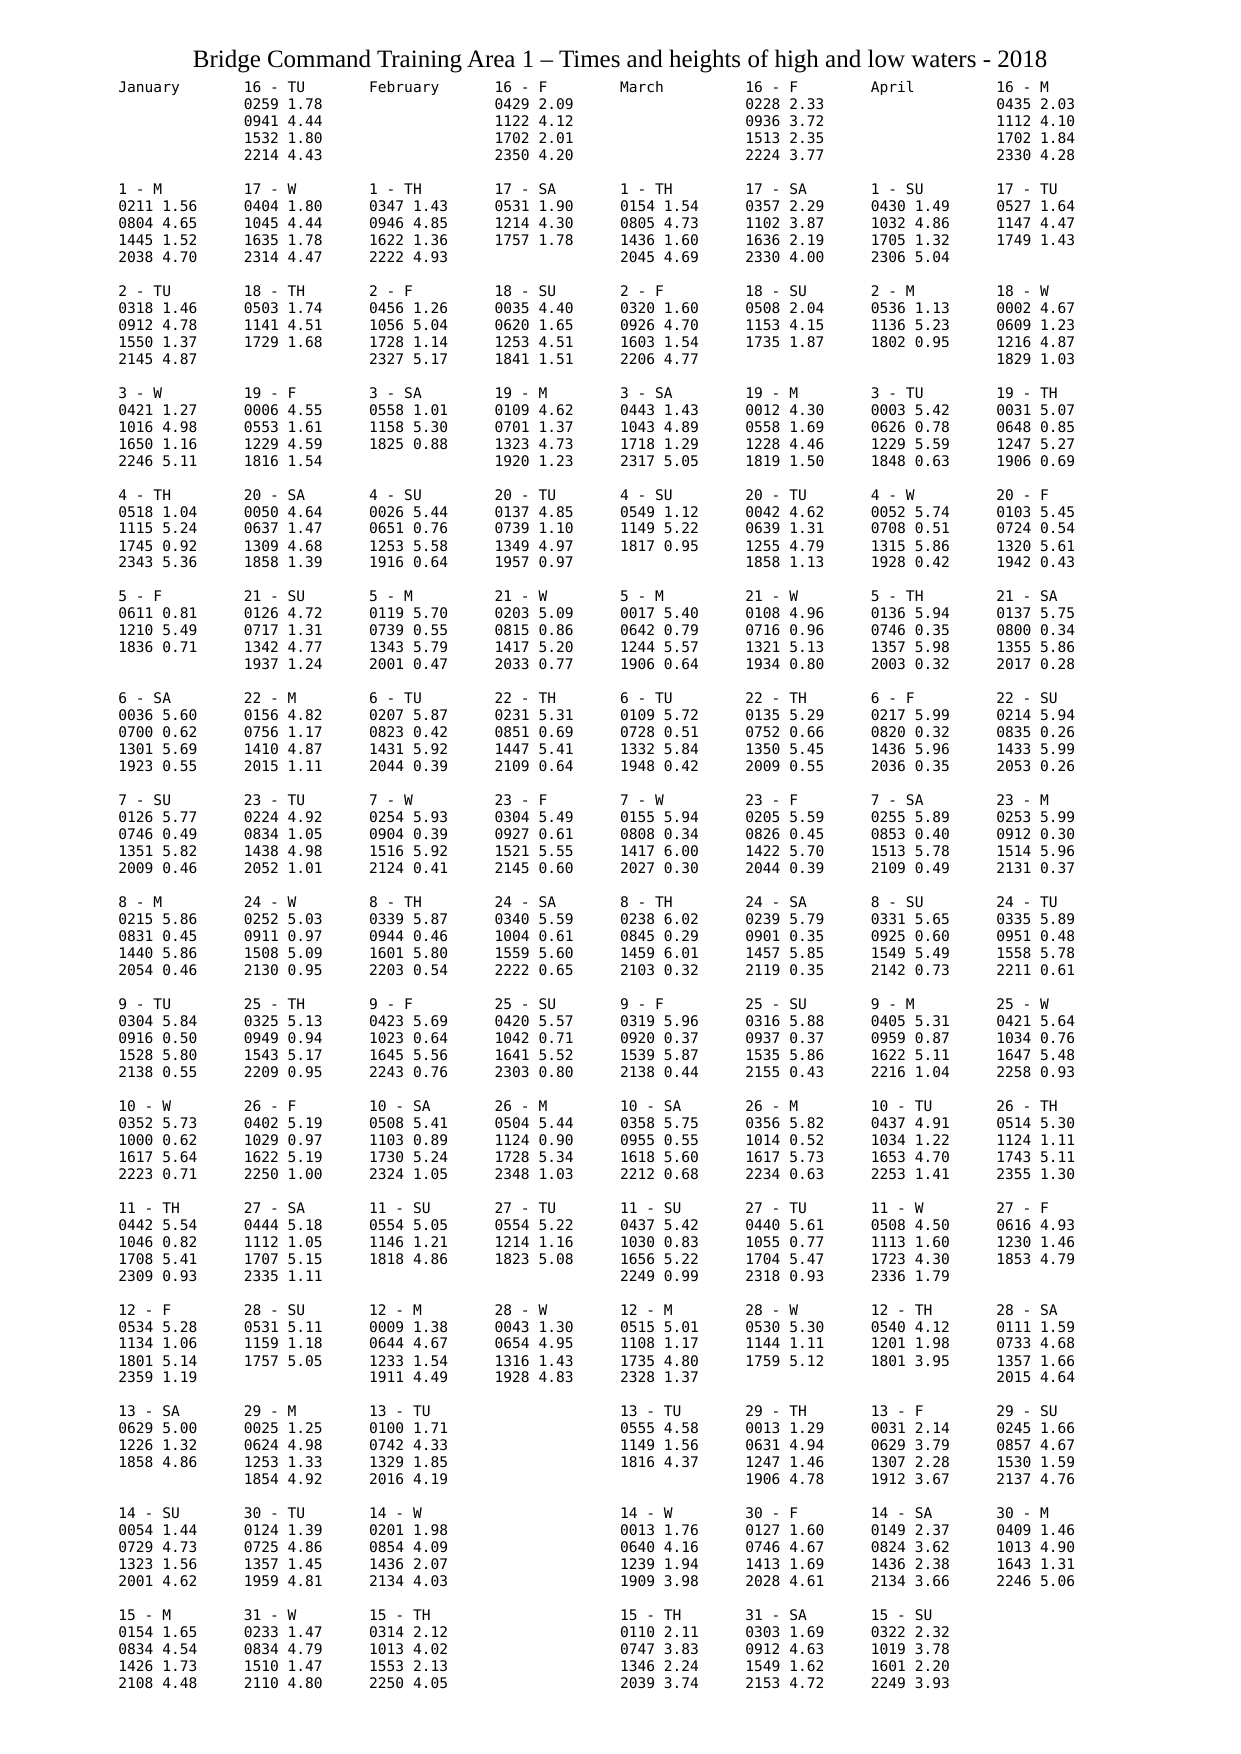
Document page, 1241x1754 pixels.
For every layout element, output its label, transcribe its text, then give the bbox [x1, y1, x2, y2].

text 0733 4.68 [996, 1335, 1122, 1352]
text 0239 5.79 [745, 911, 871, 928]
text 2054 0.46 [118, 962, 243, 979]
text 0316 5.88 [745, 1013, 871, 1030]
text 1136 5.23 [871, 317, 996, 334]
text 0006 4.55 [243, 402, 369, 418]
text 0854 4.09 [369, 1539, 494, 1556]
text 26 - F [243, 1098, 369, 1115]
text 1253 4.51 [494, 334, 620, 351]
text 5 - TH [871, 588, 996, 605]
text 0340 5.59 [494, 911, 620, 928]
text 0959 0.87 [871, 1030, 996, 1047]
text 2324 1.05 [369, 1166, 494, 1183]
text 0800 0.34 [996, 622, 1122, 639]
text 0409 1.46 [996, 1522, 1122, 1539]
text 2224 3.77 [745, 147, 871, 164]
text 0420 5.57 [494, 1013, 620, 1030]
text 0530 5.30 [745, 1318, 871, 1335]
text 0631 4.94 [745, 1437, 871, 1454]
text 0746 0.35 [871, 622, 996, 639]
text 1601 2.20 [871, 1658, 996, 1675]
text 10 - W [118, 1098, 243, 1115]
text 0518 1.04 [118, 503, 243, 520]
text 2119 0.35 [745, 962, 871, 979]
text 0042 4.62 [745, 503, 871, 520]
text 0245 1.66 [996, 1420, 1122, 1437]
text 1559 5.60 [494, 945, 620, 962]
text 1355 5.86 [996, 639, 1122, 656]
text 11 - W [871, 1199, 996, 1217]
text 2138 0.55 [118, 1064, 243, 1081]
text 1801 3.95 [871, 1352, 996, 1369]
text 2153 4.72 [745, 1675, 871, 1692]
text 25 - TH [243, 996, 369, 1013]
text 1247 5.27 [996, 436, 1122, 452]
text 0629 3.79 [871, 1437, 996, 1454]
text 0002 4.67 [996, 300, 1122, 317]
text 1618 5.60 [620, 1149, 745, 1166]
text 0054 1.44 [118, 1522, 243, 1539]
text 0012 4.30 [745, 402, 871, 418]
text 1447 5.41 [494, 741, 620, 758]
text 2330 4.28 [996, 147, 1122, 164]
text 1445 1.52 [118, 232, 243, 249]
text 0725 4.86 [243, 1539, 369, 1556]
text 1635 1.78 [243, 232, 369, 249]
text 0429 2.09 [494, 96, 620, 113]
text 0747 3.83 [620, 1641, 745, 1658]
text 1603 1.54 [620, 334, 745, 351]
text 20 - SA [243, 486, 369, 503]
text 0149 2.37 [871, 1522, 996, 1539]
text 0555 4.58 [620, 1420, 745, 1437]
text 2335 1.11 [243, 1267, 369, 1284]
text 1255 4.79 [745, 537, 871, 554]
text 1032 4.86 [871, 215, 996, 232]
text 0624 4.98 [243, 1437, 369, 1454]
text 2 - M [871, 283, 996, 300]
text 0640 4.16 [620, 1539, 745, 1556]
text 2145 0.60 [494, 860, 620, 877]
text 0648 0.85 [996, 418, 1122, 436]
text 24 - SA [745, 894, 871, 911]
text 0729 4.73 [118, 1539, 243, 1556]
text 1253 1.33 [243, 1454, 369, 1471]
text 2 - TU [118, 283, 243, 300]
text 1149 5.22 [620, 520, 745, 537]
text 0558 1.01 [369, 402, 494, 418]
text 0639 1.31 [745, 520, 871, 537]
text 0254 5.93 [369, 809, 494, 826]
text 1823 5.08 [494, 1251, 620, 1267]
text 29 - TH [745, 1403, 871, 1420]
text 1516 5.92 [369, 843, 494, 860]
text 2250 1.00 [243, 1166, 369, 1183]
text 2343 5.36 [118, 554, 243, 571]
text 1431 5.92 [369, 741, 494, 758]
text 1906 0.64 [620, 656, 745, 673]
text 0654 4.95 [494, 1335, 620, 1352]
text 0154 1.65 [118, 1624, 243, 1641]
text 1342 4.77 [243, 639, 369, 656]
text 0430 1.49 [871, 198, 996, 215]
text 1013 4.90 [996, 1539, 1122, 1556]
text 0303 1.69 [745, 1624, 871, 1641]
text 13 - TU [369, 1403, 494, 1420]
text 1124 1.11 [996, 1132, 1122, 1149]
text 1357 5.98 [871, 639, 996, 656]
text 2 - F [369, 283, 494, 300]
text 22 - SU [996, 690, 1122, 707]
text 14 - SA [871, 1505, 996, 1522]
text March [620, 79, 745, 96]
text 1836 0.71 [118, 639, 243, 656]
text 0823 0.42 [369, 724, 494, 741]
text 1708 5.41 [118, 1251, 243, 1267]
text 0508 4.50 [871, 1217, 996, 1233]
text 8 - SU [871, 894, 996, 911]
text 0253 5.99 [996, 809, 1122, 826]
text 1957 0.97 [494, 554, 620, 571]
text 2103 0.32 [620, 962, 745, 979]
text 1550 1.37 [118, 334, 243, 351]
text 19 - M [745, 384, 871, 402]
text 1942 0.43 [996, 554, 1122, 571]
text 0231 5.31 [494, 707, 620, 724]
text 0255 5.89 [871, 809, 996, 826]
text 0927 0.61 [494, 826, 620, 843]
text 2 - F [620, 283, 745, 300]
text January [118, 79, 243, 96]
text 5 - F [118, 588, 243, 605]
text 1532 1.80 [243, 130, 369, 147]
text 0728 0.51 [620, 724, 745, 741]
text 25 - SU [494, 996, 620, 1013]
text 1056 5.04 [369, 317, 494, 334]
text 0925 0.60 [871, 928, 996, 945]
text 2137 4.76 [996, 1471, 1122, 1488]
text 1911 4.49 [369, 1369, 494, 1386]
text 0442 5.54 [118, 1217, 243, 1233]
text 1433 5.99 [996, 741, 1122, 758]
text 0357 2.29 [745, 198, 871, 215]
text 0554 5.05 [369, 1217, 494, 1233]
text 0834 4.79 [243, 1641, 369, 1658]
text 1757 1.78 [494, 232, 620, 249]
text 0331 5.65 [871, 911, 996, 928]
text 2355 1.30 [996, 1166, 1122, 1183]
text 14 - SU [118, 1505, 243, 1522]
text 1535 5.86 [745, 1047, 871, 1064]
text 31 - W [243, 1607, 369, 1624]
text 0912 4.63 [745, 1641, 871, 1658]
text 2330 4.00 [745, 249, 871, 266]
text 0109 4.62 [494, 402, 620, 418]
text 1144 1.11 [745, 1335, 871, 1352]
text 6 - SA [118, 690, 243, 707]
text 0124 1.39 [243, 1522, 369, 1539]
text 13 - F [871, 1403, 996, 1420]
text 29 - M [243, 1403, 369, 1420]
text 0739 0.55 [369, 622, 494, 639]
text 0154 1.54 [620, 198, 745, 215]
text 2053 0.26 [996, 758, 1122, 775]
text 0746 0.49 [118, 826, 243, 843]
text 0233 1.47 [243, 1624, 369, 1641]
text 0036 5.60 [118, 707, 243, 724]
text 2314 4.47 [243, 249, 369, 266]
text 1735 4.80 [620, 1352, 745, 1369]
text 2246 5.11 [118, 452, 243, 469]
text 0013 1.29 [745, 1420, 871, 1437]
text 1346 2.24 [620, 1658, 745, 1675]
text 0304 5.49 [494, 809, 620, 826]
text 0944 0.46 [369, 928, 494, 945]
text 1757 5.05 [243, 1352, 369, 1369]
text 1 - M [118, 181, 243, 198]
text 21 - SU [243, 588, 369, 605]
text 1702 1.84 [996, 130, 1122, 147]
text 1153 4.15 [745, 317, 871, 334]
text 2216 1.04 [871, 1064, 996, 1081]
text 0108 4.96 [745, 605, 871, 622]
text 1103 0.89 [369, 1132, 494, 1149]
text 1539 5.87 [620, 1047, 745, 1064]
text 1906 0.69 [996, 452, 1122, 469]
text 0941 4.44 [243, 113, 369, 130]
text 0739 1.10 [494, 520, 620, 537]
text 1923 0.55 [118, 758, 243, 775]
text 0444 5.18 [243, 1217, 369, 1233]
text 6 - TU [369, 690, 494, 707]
text 0026 5.44 [369, 503, 494, 520]
text 1723 4.30 [871, 1251, 996, 1267]
text 2203 0.54 [369, 962, 494, 979]
text 0100 1.71 [369, 1420, 494, 1437]
text 0215 5.86 [118, 911, 243, 928]
text 1108 1.17 [620, 1335, 745, 1352]
text 1034 0.76 [996, 1030, 1122, 1047]
text 0320 1.60 [620, 300, 745, 317]
text 23 - M [996, 792, 1122, 809]
text 0558 1.69 [745, 418, 871, 436]
text 27 - SA [243, 1199, 369, 1217]
text 0637 1.47 [243, 520, 369, 537]
text 1549 1.62 [745, 1658, 871, 1675]
text 0531 5.11 [243, 1318, 369, 1335]
text 1521 5.55 [494, 843, 620, 860]
text 1906 4.78 [745, 1471, 871, 1488]
text 1023 0.64 [369, 1030, 494, 1047]
text 16 - M [996, 79, 1122, 96]
text 1920 1.23 [494, 452, 620, 469]
text 0456 1.26 [369, 300, 494, 317]
text 1934 0.80 [745, 656, 871, 673]
text 0013 1.76 [620, 1522, 745, 1539]
text 1656 5.22 [620, 1251, 745, 1267]
text 2145 4.87 [118, 351, 243, 368]
text 0109 5.72 [620, 707, 745, 724]
text 2317 5.05 [620, 452, 745, 469]
text 17 - SA [494, 181, 620, 198]
text 17 - TU [996, 181, 1122, 198]
text 0912 0.30 [996, 826, 1122, 843]
text 0437 5.42 [620, 1217, 745, 1233]
text 0319 5.96 [620, 1013, 745, 1030]
text 0356 5.82 [745, 1115, 871, 1132]
text 1158 5.30 [369, 418, 494, 436]
text 0920 0.37 [620, 1030, 745, 1047]
text 2214 4.43 [243, 147, 369, 164]
text 2258 0.93 [996, 1064, 1122, 1081]
text 1149 1.56 [620, 1437, 745, 1454]
text 1019 3.78 [871, 1641, 996, 1658]
text 2249 3.93 [871, 1675, 996, 1692]
text 1622 5.11 [871, 1047, 996, 1064]
text 30 - M [996, 1505, 1122, 1522]
text 1357 1.45 [243, 1556, 369, 1573]
text 7 - W [620, 792, 745, 809]
text 23 - F [494, 792, 620, 809]
text 0752 0.66 [745, 724, 871, 741]
text 28 - W [745, 1301, 871, 1318]
text February [369, 79, 494, 96]
text 1636 2.19 [745, 232, 871, 249]
text 3 - W [118, 384, 243, 402]
text 9 - F [369, 996, 494, 1013]
text 1233 1.54 [369, 1352, 494, 1369]
text 12 - F [118, 1301, 243, 1318]
text 1034 1.22 [871, 1132, 996, 1149]
text 20 - TU [745, 486, 871, 503]
text 1350 5.45 [745, 741, 871, 758]
text 0515 5.01 [620, 1318, 745, 1335]
text 5 - M [369, 588, 494, 605]
text 2350 4.20 [494, 147, 620, 164]
text 15 - SU [871, 1607, 996, 1624]
text 1029 0.97 [243, 1132, 369, 1149]
text 28 - SA [996, 1301, 1122, 1318]
text 1704 5.47 [745, 1251, 871, 1267]
text 12 - M [620, 1301, 745, 1318]
text 0708 0.51 [871, 520, 996, 537]
text 1417 5.20 [494, 639, 620, 656]
text 1159 1.18 [243, 1335, 369, 1352]
text 2108 4.48 [118, 1675, 243, 1692]
text 0217 5.99 [871, 707, 996, 724]
text 1817 0.95 [620, 537, 745, 554]
text 1343 5.79 [369, 639, 494, 656]
text 0314 2.12 [369, 1624, 494, 1641]
text 0025 1.25 [243, 1420, 369, 1437]
text 1122 4.12 [494, 113, 620, 130]
text 0347 1.43 [369, 198, 494, 215]
text 1244 5.57 [620, 639, 745, 656]
text 27 - TU [745, 1199, 871, 1217]
text 0554 5.22 [494, 1217, 620, 1233]
text 1459 6.01 [620, 945, 745, 962]
text 1643 1.31 [996, 1556, 1122, 1573]
text 1422 5.70 [745, 843, 871, 860]
text 0201 1.98 [369, 1522, 494, 1539]
text 0527 1.64 [996, 198, 1122, 215]
text 0808 0.34 [620, 826, 745, 843]
text 2253 1.41 [871, 1166, 996, 1183]
text 0421 1.27 [118, 402, 243, 418]
text 2234 0.63 [745, 1166, 871, 1183]
text 2033 0.77 [494, 656, 620, 673]
text 0820 0.32 [871, 724, 996, 741]
text 1513 5.78 [871, 843, 996, 860]
text 1229 4.59 [243, 436, 369, 452]
text 17 - SA [745, 181, 871, 198]
text 2134 3.66 [871, 1573, 996, 1590]
text 1323 1.56 [118, 1556, 243, 1573]
text 0912 4.78 [118, 317, 243, 334]
text 1718 1.29 [620, 436, 745, 452]
text 0203 5.09 [494, 605, 620, 622]
text 10 - SA [620, 1098, 745, 1115]
text 1745 0.92 [118, 537, 243, 554]
text 0834 1.05 [243, 826, 369, 843]
text 0742 4.33 [369, 1437, 494, 1454]
text 0503 1.74 [243, 300, 369, 317]
text 0358 5.75 [620, 1115, 745, 1132]
text 1226 1.32 [118, 1437, 243, 1454]
text 0137 4.85 [494, 503, 620, 520]
text 0805 4.73 [620, 215, 745, 232]
text 0540 4.12 [871, 1318, 996, 1335]
text 24 - SA [494, 894, 620, 911]
text 0553 1.61 [243, 418, 369, 436]
text 0916 0.50 [118, 1030, 243, 1047]
text 0815 0.86 [494, 622, 620, 639]
text 9 - F [620, 996, 745, 1013]
text 1617 5.64 [118, 1149, 243, 1166]
text 30 - F [745, 1505, 871, 1522]
text 1307 2.28 [871, 1454, 996, 1471]
text 6 - TU [620, 690, 745, 707]
text 1043 4.89 [620, 418, 745, 436]
text 0701 1.37 [494, 418, 620, 436]
text 1440 5.86 [118, 945, 243, 962]
text 11 - SU [620, 1199, 745, 1217]
text 2211 0.61 [996, 962, 1122, 979]
text 10 - SA [369, 1098, 494, 1115]
text 2142 0.73 [871, 962, 996, 979]
text 0834 4.54 [118, 1641, 243, 1658]
text 0926 4.70 [620, 317, 745, 334]
text 0508 2.04 [745, 300, 871, 317]
text 1622 5.19 [243, 1149, 369, 1166]
text 0003 5.42 [871, 402, 996, 418]
text 2243 0.76 [369, 1064, 494, 1081]
text 22 - TH [745, 690, 871, 707]
text 10 - TU [871, 1098, 996, 1115]
text 17 - W [243, 181, 369, 198]
text 0207 5.87 [369, 707, 494, 724]
text 1457 5.85 [745, 945, 871, 962]
text 5 - M [620, 588, 745, 605]
text 0508 5.41 [369, 1115, 494, 1132]
text 14 - W [620, 1505, 745, 1522]
text 1436 2.38 [871, 1556, 996, 1573]
text 2309 0.93 [118, 1267, 243, 1284]
text 1134 1.06 [118, 1335, 243, 1352]
text 2015 4.64 [996, 1369, 1122, 1386]
text 0214 5.94 [996, 707, 1122, 724]
text 1329 1.85 [369, 1454, 494, 1471]
text 0746 4.67 [745, 1539, 871, 1556]
text 1247 1.46 [745, 1454, 871, 1471]
text 1707 5.15 [243, 1251, 369, 1267]
text 0804 4.65 [118, 215, 243, 232]
text 1016 4.98 [118, 418, 243, 436]
text 14 - W [369, 1505, 494, 1522]
text 1426 1.73 [118, 1658, 243, 1675]
text 9 - TU [118, 996, 243, 1013]
text 2138 0.44 [620, 1064, 745, 1081]
text 0536 1.13 [871, 300, 996, 317]
text 0611 0.81 [118, 605, 243, 622]
text 1645 5.56 [369, 1047, 494, 1064]
text 26 - TH [996, 1098, 1122, 1115]
text 2155 0.43 [745, 1064, 871, 1081]
text 0853 0.40 [871, 826, 996, 843]
text 7 - W [369, 792, 494, 809]
text 0531 1.90 [494, 198, 620, 215]
text 1841 1.51 [494, 351, 620, 368]
text 2209 0.95 [243, 1064, 369, 1081]
text 0224 4.92 [243, 809, 369, 826]
text 1141 4.51 [243, 317, 369, 334]
text 1513 2.35 [745, 130, 871, 147]
text 1301 5.69 [118, 741, 243, 758]
text 27 - F [996, 1199, 1122, 1217]
text 2327 5.17 [369, 351, 494, 368]
text 0514 5.30 [996, 1115, 1122, 1132]
text 1959 4.81 [243, 1573, 369, 1590]
text 0228 2.33 [745, 96, 871, 113]
text 22 - M [243, 690, 369, 707]
text 1214 4.30 [494, 215, 620, 232]
text 2223 0.71 [118, 1166, 243, 1183]
text 2109 0.64 [494, 758, 620, 775]
text 0626 0.78 [871, 418, 996, 436]
text 1728 1.14 [369, 334, 494, 351]
text 1801 5.14 [118, 1352, 243, 1369]
text 21 - SA [996, 588, 1122, 605]
text 23 - F [745, 792, 871, 809]
text 1928 0.42 [871, 554, 996, 571]
text 1413 1.69 [745, 1556, 871, 1573]
text 0009 1.38 [369, 1318, 494, 1335]
text 1909 3.98 [620, 1573, 745, 1590]
text 18 - SU [494, 283, 620, 300]
text 0937 0.37 [745, 1030, 871, 1047]
text 8 - TH [369, 894, 494, 911]
text 0756 1.17 [243, 724, 369, 741]
text 0155 5.94 [620, 809, 745, 826]
text 1510 1.47 [243, 1658, 369, 1675]
text 0103 5.45 [996, 503, 1122, 520]
text 9 - M [871, 996, 996, 1013]
text 0423 5.69 [369, 1013, 494, 1030]
text 1042 0.71 [494, 1030, 620, 1047]
text 3 - TU [871, 384, 996, 402]
text 2036 0.35 [871, 758, 996, 775]
text 0052 5.74 [871, 503, 996, 520]
text 1553 2.13 [369, 1658, 494, 1675]
text 1320 5.61 [996, 537, 1122, 554]
text 1013 4.02 [369, 1641, 494, 1658]
text 1214 1.16 [494, 1233, 620, 1251]
text 31 - SA [745, 1607, 871, 1624]
text 2045 4.69 [620, 249, 745, 266]
text 1916 0.64 [369, 554, 494, 571]
text 1253 5.58 [369, 537, 494, 554]
text 2249 0.99 [620, 1267, 745, 1284]
text 2044 0.39 [745, 860, 871, 877]
text 2001 4.62 [118, 1573, 243, 1590]
text 0616 4.93 [996, 1217, 1122, 1233]
text 1825 0.88 [369, 436, 494, 452]
text 28 - SU [243, 1301, 369, 1318]
text 1436 2.07 [369, 1556, 494, 1573]
text 1357 1.66 [996, 1352, 1122, 1369]
text 28 - W [494, 1301, 620, 1318]
text 1601 5.80 [369, 945, 494, 962]
text 1201 1.98 [871, 1335, 996, 1352]
text 1650 1.16 [118, 436, 243, 452]
text 1115 5.24 [118, 520, 243, 537]
text 0335 5.89 [996, 911, 1122, 928]
text 1315 5.86 [871, 537, 996, 554]
text 8 - M [118, 894, 243, 911]
text 12 - M [369, 1301, 494, 1318]
text 1046 0.82 [118, 1233, 243, 1251]
text 2303 0.80 [494, 1064, 620, 1081]
text 1937 1.24 [243, 656, 369, 673]
text 1216 4.87 [996, 334, 1122, 351]
text 1730 5.24 [369, 1149, 494, 1166]
text 2028 4.61 [745, 1573, 871, 1590]
text 0443 1.43 [620, 402, 745, 418]
text 2359 1.19 [118, 1369, 243, 1386]
text 0339 5.87 [369, 911, 494, 928]
text 1228 4.46 [745, 436, 871, 452]
text 3 - SA [620, 384, 745, 402]
text 1858 1.13 [745, 554, 871, 571]
text 2212 0.68 [620, 1166, 745, 1183]
text 1818 4.86 [369, 1251, 494, 1267]
text 2131 0.37 [996, 860, 1122, 877]
text 2109 0.49 [871, 860, 996, 877]
text 2318 0.93 [745, 1267, 871, 1284]
text 0238 6.02 [620, 911, 745, 928]
text 1858 4.86 [118, 1454, 243, 1471]
text 16 - F [745, 79, 871, 96]
text 21 - W [494, 588, 620, 605]
text 0404 1.80 [243, 198, 369, 215]
text 0031 2.14 [871, 1420, 996, 1437]
text 18 - W [996, 283, 1122, 300]
text 0549 1.12 [620, 503, 745, 520]
text 30 - TU [243, 1505, 369, 1522]
text 0110 2.11 [620, 1624, 745, 1641]
text 15 - M [118, 1607, 243, 1624]
text 16 - TU [243, 79, 369, 96]
text 0111 1.59 [996, 1318, 1122, 1335]
text 1816 1.54 [243, 452, 369, 469]
text 2009 0.55 [745, 758, 871, 775]
text 1124 0.90 [494, 1132, 620, 1149]
text 12 - TH [871, 1301, 996, 1318]
text 1816 4.37 [620, 1454, 745, 1471]
text 0031 5.07 [996, 402, 1122, 418]
text 1004 0.61 [494, 928, 620, 945]
text 1436 1.60 [620, 232, 745, 249]
text 0126 5.77 [118, 809, 243, 826]
text 2003 0.32 [871, 656, 996, 673]
text 1705 1.32 [871, 232, 996, 249]
text 0156 4.82 [243, 707, 369, 724]
text 1912 3.67 [871, 1471, 996, 1488]
text 2222 0.65 [494, 962, 620, 979]
text 1229 5.59 [871, 436, 996, 452]
text 20 - TU [494, 486, 620, 503]
text 24 - TU [996, 894, 1122, 911]
text 1146 1.21 [369, 1233, 494, 1251]
text 2348 1.03 [494, 1166, 620, 1183]
text 1436 5.96 [871, 741, 996, 758]
text 0949 0.94 [243, 1030, 369, 1047]
text 2222 4.93 [369, 249, 494, 266]
text 1749 1.43 [996, 232, 1122, 249]
text 0700 0.62 [118, 724, 243, 741]
text 1309 4.68 [243, 537, 369, 554]
text 0946 4.85 [369, 215, 494, 232]
text 1729 1.68 [243, 334, 369, 351]
text 1 - TH [369, 181, 494, 198]
text 7 - SA [871, 792, 996, 809]
text 1759 5.12 [745, 1352, 871, 1369]
text 0936 3.72 [745, 113, 871, 130]
text 1514 5.96 [996, 843, 1122, 860]
text 1438 4.98 [243, 843, 369, 860]
text 1728 5.34 [494, 1149, 620, 1166]
text 1230 1.46 [996, 1233, 1122, 1251]
text 0717 1.31 [243, 622, 369, 639]
text 1641 5.52 [494, 1047, 620, 1064]
text 1417 6.00 [620, 843, 745, 860]
text 4 - W [871, 486, 996, 503]
text 2017 0.28 [996, 656, 1122, 673]
text 20 - F [996, 486, 1122, 503]
text 26 - M [745, 1098, 871, 1115]
text 0137 5.75 [996, 605, 1122, 622]
text 1349 4.97 [494, 537, 620, 554]
text 0437 4.91 [871, 1115, 996, 1132]
text 1321 5.13 [745, 639, 871, 656]
text 0119 5.70 [369, 605, 494, 622]
text 1617 5.73 [745, 1149, 871, 1166]
text 29 - SU [996, 1403, 1122, 1420]
text 25 - W [996, 996, 1122, 1013]
text 0951 0.48 [996, 928, 1122, 945]
text 0857 4.67 [996, 1437, 1122, 1454]
text 2110 4.80 [243, 1675, 369, 1692]
text 2044 0.39 [369, 758, 494, 775]
text 0724 0.54 [996, 520, 1122, 537]
text 0405 5.31 [871, 1013, 996, 1030]
text 1316 1.43 [494, 1352, 620, 1369]
text 0620 1.65 [494, 317, 620, 334]
text 1 - SU [871, 181, 996, 198]
text 0259 1.78 [243, 96, 369, 113]
text 1928 4.83 [494, 1369, 620, 1386]
text 0211 1.56 [118, 198, 243, 215]
text 2039 3.74 [620, 1675, 745, 1692]
text 2124 0.41 [369, 860, 494, 877]
text 1351 5.82 [118, 843, 243, 860]
text 0851 0.69 [494, 724, 620, 741]
text 0318 1.46 [118, 300, 243, 317]
text 0845 0.29 [620, 928, 745, 945]
text 15 - TH [620, 1607, 745, 1624]
text 19 - M [494, 384, 620, 402]
text 1147 4.47 [996, 215, 1122, 232]
text 1332 5.84 [620, 741, 745, 758]
text 23 - TU [243, 792, 369, 809]
text 4 - TH [118, 486, 243, 503]
text 0043 1.30 [494, 1318, 620, 1335]
text 2134 4.03 [369, 1573, 494, 1590]
text 2328 1.37 [620, 1369, 745, 1386]
text 2016 4.19 [369, 1471, 494, 1488]
text 2250 4.05 [369, 1675, 494, 1692]
text 0644 4.67 [369, 1335, 494, 1352]
text 1 - TH [620, 181, 745, 198]
text 2009 0.46 [118, 860, 243, 877]
text April [871, 79, 996, 96]
text 2052 1.01 [243, 860, 369, 877]
text 19 - F [243, 384, 369, 402]
text 1558 5.78 [996, 945, 1122, 962]
text 0136 5.94 [871, 605, 996, 622]
text 0824 3.62 [871, 1539, 996, 1556]
text 1112 1.05 [243, 1233, 369, 1251]
text 1702 2.01 [494, 130, 620, 147]
text 1543 5.17 [243, 1047, 369, 1064]
text 1854 4.92 [243, 1471, 369, 1488]
text 1829 1.03 [996, 351, 1122, 368]
text 0651 0.76 [369, 520, 494, 537]
text 0352 5.73 [118, 1115, 243, 1132]
text 1948 0.42 [620, 758, 745, 775]
text 2038 4.70 [118, 249, 243, 266]
text 0435 2.03 [996, 96, 1122, 113]
text 15 - TH [369, 1607, 494, 1624]
text 4 - SU [620, 486, 745, 503]
text 2130 0.95 [243, 962, 369, 979]
text 18 - SU [745, 283, 871, 300]
text 0826 0.45 [745, 826, 871, 843]
text 1210 5.49 [118, 622, 243, 639]
text 0304 5.84 [118, 1013, 243, 1030]
text 3 - SA [369, 384, 494, 402]
text 0050 4.64 [243, 503, 369, 520]
text 1743 5.11 [996, 1149, 1122, 1166]
text 1549 5.49 [871, 945, 996, 962]
text 0504 5.44 [494, 1115, 620, 1132]
text 0322 2.32 [871, 1624, 996, 1641]
text 1528 5.80 [118, 1047, 243, 1064]
text 4 - SU [369, 486, 494, 503]
text 1735 1.87 [745, 334, 871, 351]
text 0835 0.26 [996, 724, 1122, 741]
text 1113 1.60 [871, 1233, 996, 1251]
text 8 - TH [620, 894, 745, 911]
text 1239 1.94 [620, 1556, 745, 1573]
text 0127 1.60 [745, 1522, 871, 1539]
text 0831 0.45 [118, 928, 243, 945]
text 0126 4.72 [243, 605, 369, 622]
text 2001 0.47 [369, 656, 494, 673]
text 0955 0.55 [620, 1132, 745, 1149]
text 1000 0.62 [118, 1132, 243, 1149]
text 1323 4.73 [494, 436, 620, 452]
text 1853 4.79 [996, 1251, 1122, 1267]
text 0252 5.03 [243, 911, 369, 928]
text 0904 0.39 [369, 826, 494, 843]
text 0205 5.59 [745, 809, 871, 826]
text 1819 1.50 [745, 452, 871, 469]
text 0035 4.40 [494, 300, 620, 317]
text 11 - SU [369, 1199, 494, 1217]
text 1112 4.10 [996, 113, 1122, 130]
text 1858 1.39 [243, 554, 369, 571]
text 25 - SU [745, 996, 871, 1013]
text 0325 5.13 [243, 1013, 369, 1030]
text 2336 1.79 [871, 1267, 996, 1284]
text 6 - F [871, 690, 996, 707]
text 2206 4.77 [620, 351, 745, 368]
text 0911 0.97 [243, 928, 369, 945]
text 1848 0.63 [871, 452, 996, 469]
text 1653 4.70 [871, 1149, 996, 1166]
text 1802 0.95 [871, 334, 996, 351]
text 0901 0.35 [745, 928, 871, 945]
text 1014 0.52 [745, 1132, 871, 1149]
text 2015 1.11 [243, 758, 369, 775]
text 0642 0.79 [620, 622, 745, 639]
text 27 - TU [494, 1199, 620, 1217]
text 1508 5.09 [243, 945, 369, 962]
text 2306 5.04 [871, 249, 996, 266]
text 13 - TU [620, 1403, 745, 1420]
text 0534 5.28 [118, 1318, 243, 1335]
text 1045 4.44 [243, 215, 369, 232]
text 26 - M [494, 1098, 620, 1115]
text 1530 1.59 [996, 1454, 1122, 1471]
text 11 - TH [118, 1199, 243, 1217]
text 24 - W [243, 894, 369, 911]
text 18 - TH [243, 283, 369, 300]
text 1102 3.87 [745, 215, 871, 232]
text 0135 5.29 [745, 707, 871, 724]
text 1055 0.77 [745, 1233, 871, 1251]
text 0716 0.96 [745, 622, 871, 639]
text 2027 0.30 [620, 860, 745, 877]
text 1410 4.87 [243, 741, 369, 758]
text 0402 5.19 [243, 1115, 369, 1132]
text 7 - SU [118, 792, 243, 809]
text 1030 0.83 [620, 1233, 745, 1251]
text 0609 1.23 [996, 317, 1122, 334]
text 0440 5.61 [745, 1217, 871, 1233]
text 16 - F [494, 79, 620, 96]
text 19 - TH [996, 384, 1122, 402]
text 0017 5.40 [620, 605, 745, 622]
text 21 - W [745, 588, 871, 605]
text 1622 1.36 [369, 232, 494, 249]
text 22 - TH [494, 690, 620, 707]
text 13 - SA [118, 1403, 243, 1420]
text 2246 5.06 [996, 1573, 1122, 1590]
text 0629 5.00 [118, 1420, 243, 1437]
text 1647 5.48 [996, 1047, 1122, 1064]
text 0421 5.64 [996, 1013, 1122, 1030]
